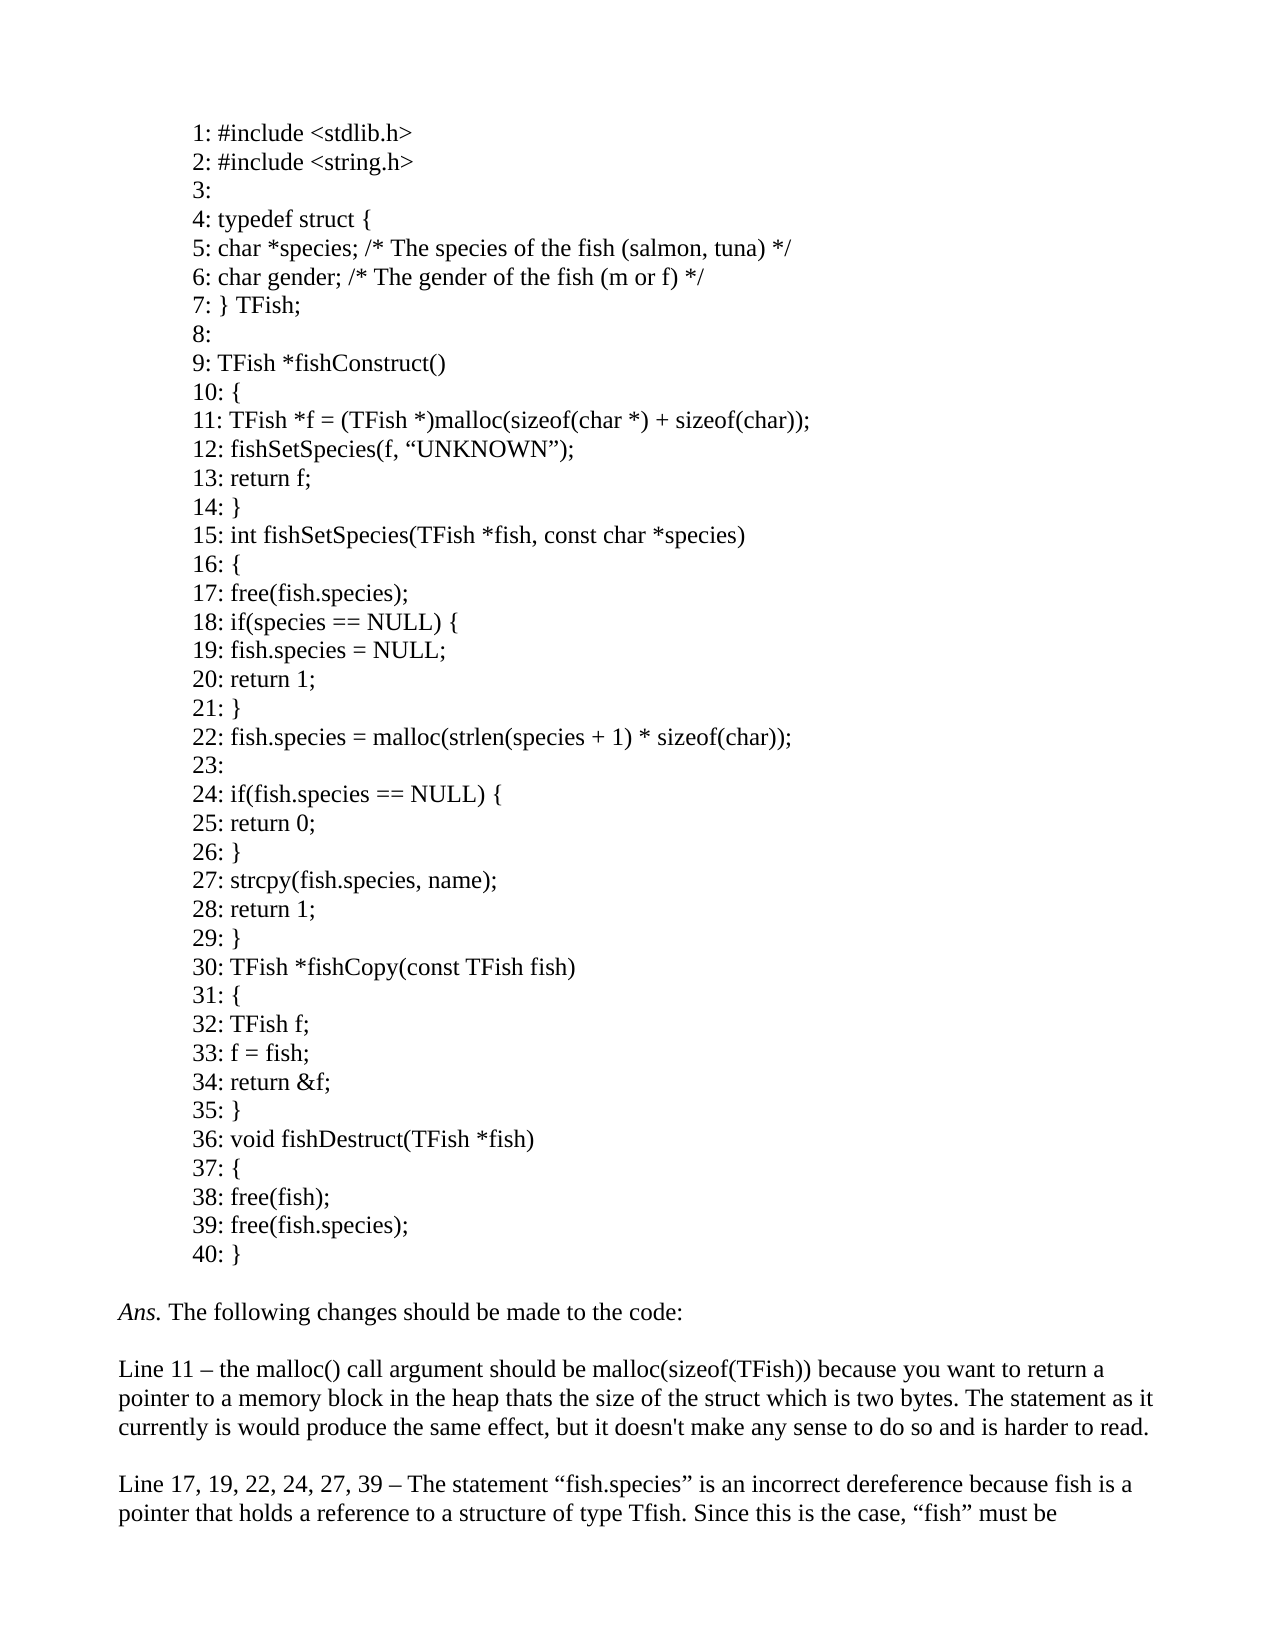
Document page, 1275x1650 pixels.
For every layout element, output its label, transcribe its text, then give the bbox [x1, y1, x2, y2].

text 29: } [192, 923, 1157, 952]
text 22: fish.species = malloc(strlen(species + 1) * sizeof(char)); [192, 722, 1157, 751]
text 2: #include <string.h> [192, 147, 1157, 176]
text 3: [192, 176, 1157, 204]
text 16: { [192, 549, 1157, 578]
text 33: f = fish; [192, 1038, 1157, 1067]
text 25: return 0; [192, 808, 1157, 837]
text 26: } [192, 837, 1157, 866]
text 6: char gender; /* The gender of the fish (m or f) */ [192, 262, 1157, 291]
text 30: TFish *fishCopy(const TFish fish) [192, 952, 1157, 981]
text 27: strcpy(fish.species, name); [192, 866, 1157, 894]
text Line 17, 19, 22, 24, 27, 39 – The statement “fish.species” is an incorrect dereference because fish is a pointer that holds a reference to a structure of type Tfish. Since this is the case, “fish” must be [118, 1469, 1157, 1527]
text 15: int fishSetSpecies(TFish *fish, const char *species) [192, 521, 1157, 549]
text 19: fish.species = NULL; [192, 636, 1157, 664]
text 24: if(fish.species == NULL) { [192, 779, 1157, 808]
text 28: return 1; [192, 894, 1157, 923]
text 38: free(fish); [192, 1182, 1157, 1211]
text 34: return &f; [192, 1067, 1157, 1096]
text 36: void fishDestruct(TFish *fish) [192, 1124, 1157, 1153]
text 14: } [192, 492, 1157, 521]
text 12: fishSetSpecies(f, “UNKNOWN”); [192, 434, 1157, 463]
text Line 11 – the malloc() call argument should be malloc(sizeof(TFish)) because you want to return a pointer to a memory block in the heap thats the size of the struct which is two bytes. The statement as it currently is would produce the same effect, but it doesn't make any sense to do so and is harder to read. [118, 1354, 1157, 1441]
text 31: { [192, 981, 1157, 1009]
text 5: char *species; /* The species of the fish (salmon, tuna) */ [192, 233, 1157, 262]
text 1: #include <stdlib.h> [192, 118, 1157, 147]
text 4: typedef struct { [192, 204, 1157, 233]
text 20: return 1; [192, 664, 1157, 693]
text 11: TFish *f = (TFish *)malloc(sizeof(char *) + sizeof(char)); [192, 406, 1157, 434]
text 7: } TFish; [192, 291, 1157, 319]
text 21: } [192, 693, 1157, 722]
text Ans. The following changes should be made to the code: [118, 1297, 1157, 1326]
text 37: { [192, 1153, 1157, 1182]
text 35: } [192, 1096, 1157, 1124]
text 9: TFish *fishConstruct() [192, 348, 1157, 377]
text 13: return f; [192, 463, 1157, 492]
text 18: if(species == NULL) { [192, 607, 1157, 636]
text 23: [192, 751, 1157, 779]
text 40: } [192, 1239, 1157, 1268]
text 17: free(fish.species); [192, 578, 1157, 607]
text 10: { [192, 377, 1157, 406]
text 32: TFish f; [192, 1009, 1157, 1038]
text 39: free(fish.species); [192, 1211, 1157, 1239]
text 8: [192, 319, 1157, 348]
